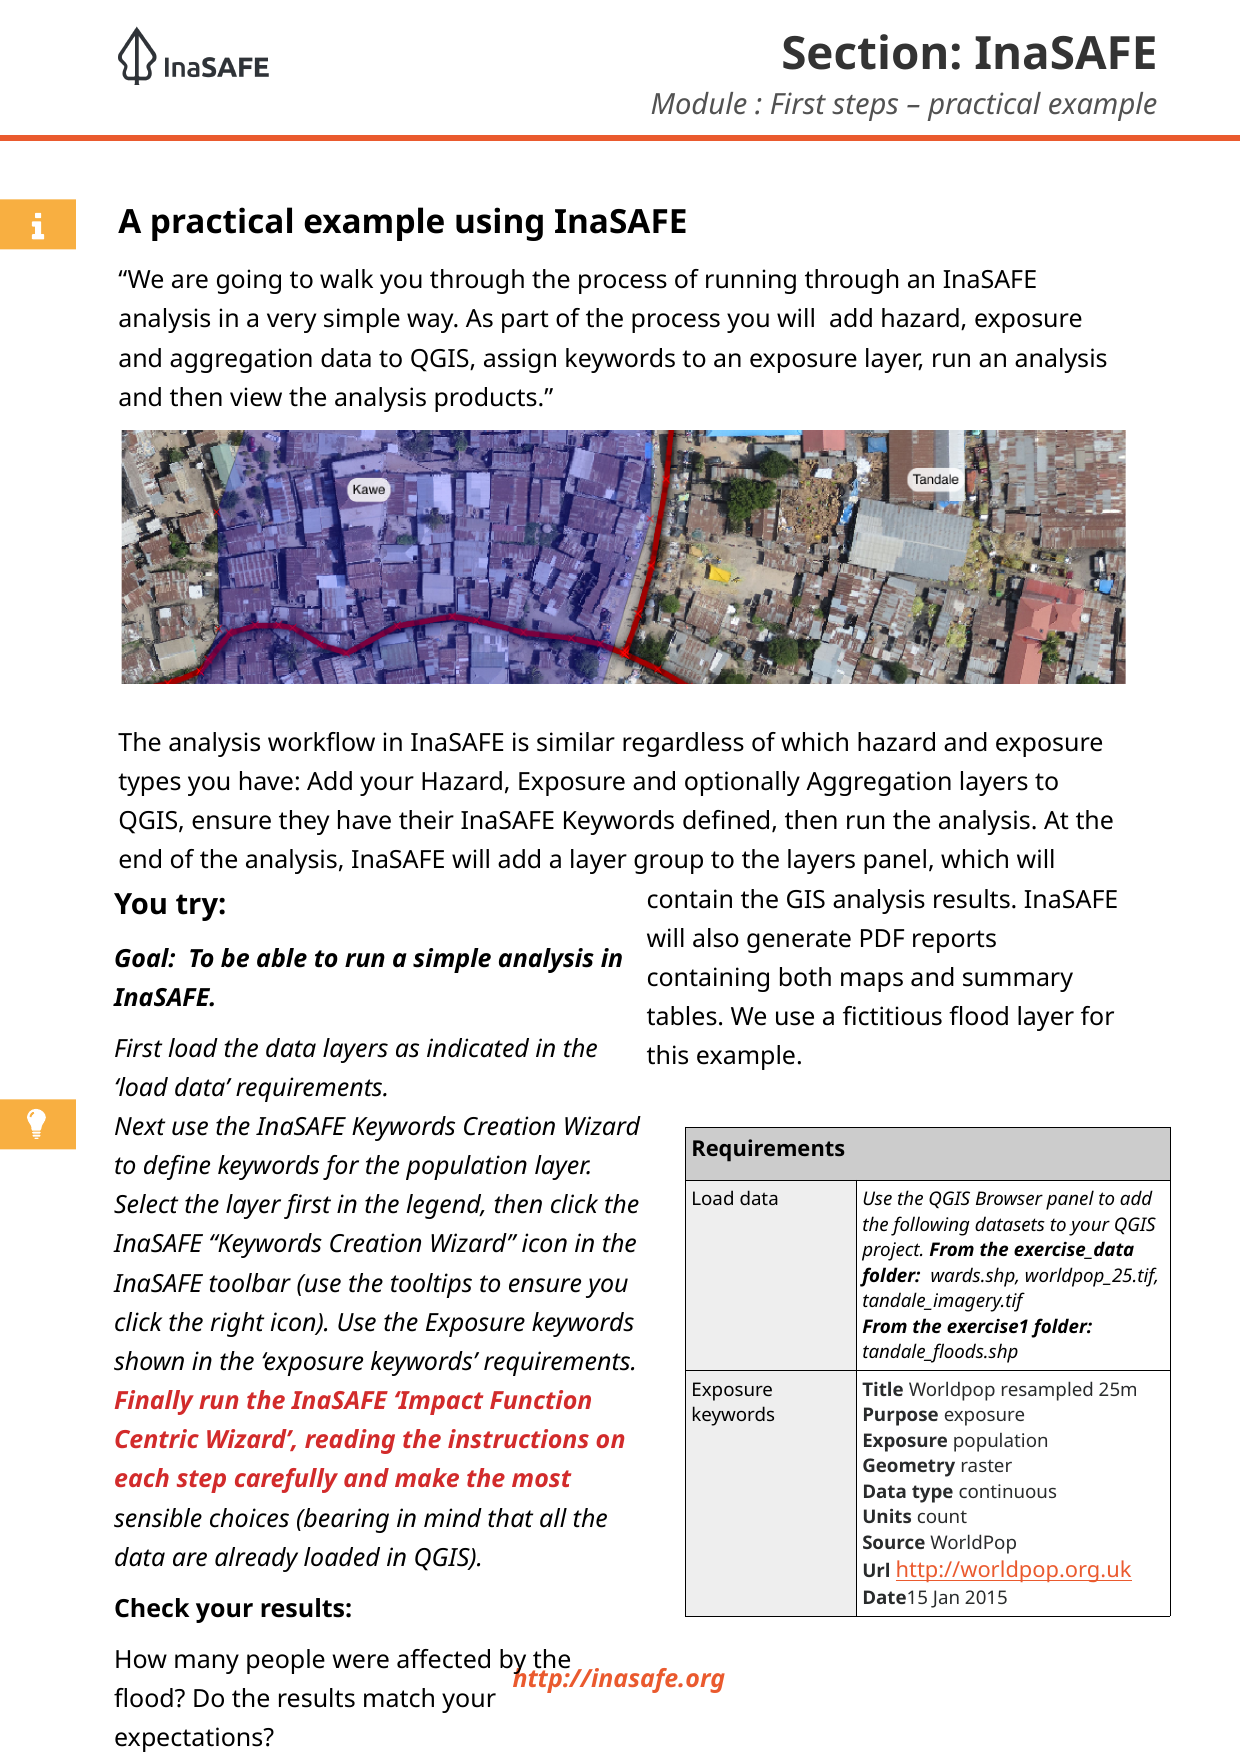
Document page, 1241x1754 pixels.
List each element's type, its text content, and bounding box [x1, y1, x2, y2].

subtitle A practical example using InaSAFE [118, 198, 1122, 243]
table_header Requirements [686, 1128, 1170, 1180]
text The analysis workflow in InaSAFE is similar regardless of which hazard and exposure types you have: Add your Hazard, Exposure and optionally Aggregation layers to QGIS, ensure they have their InaSAFE Keywords defined, then run the analysis. At the end of the analysis, InaSAFE will add a layer group to the layers panel, which will contain the GIS analysis results. InaSAFE will also generate PDF reports containing both maps and summary tables. We use a fictitious flood layer for this example. [118, 724, 1122, 1072]
picture [98, 8, 294, 105]
text “We are going to walk you through the process of running through an InaSAFE analysis in a very simple way. As part of the process you will add hazard, exposure and aggregation data to QGIS, assign keywords to an exposure layer, run an analysis and then view the analysis products.” [118, 262, 1122, 413]
table_cell Title Worldpop resampled 25m Purpose exposure Exposure population Geometry raster Data type continuous Units count Source WorldPop Url http://worldpop.org.uk Date15 Jan 2015 [857, 1371, 1170, 1616]
table_cell Exposure keywords [686, 1371, 856, 1616]
table_cell Use the QGIS Browser panel to add the following datasets to your QGIS project. From the exercise_data folder: wards.shp, worldpop_25.tif, tandale_imagery.tif From the exercise1 folder: tandale_floods.shp [857, 1181, 1170, 1370]
picture [121, 430, 1126, 684]
table_cell Load data [686, 1181, 856, 1370]
